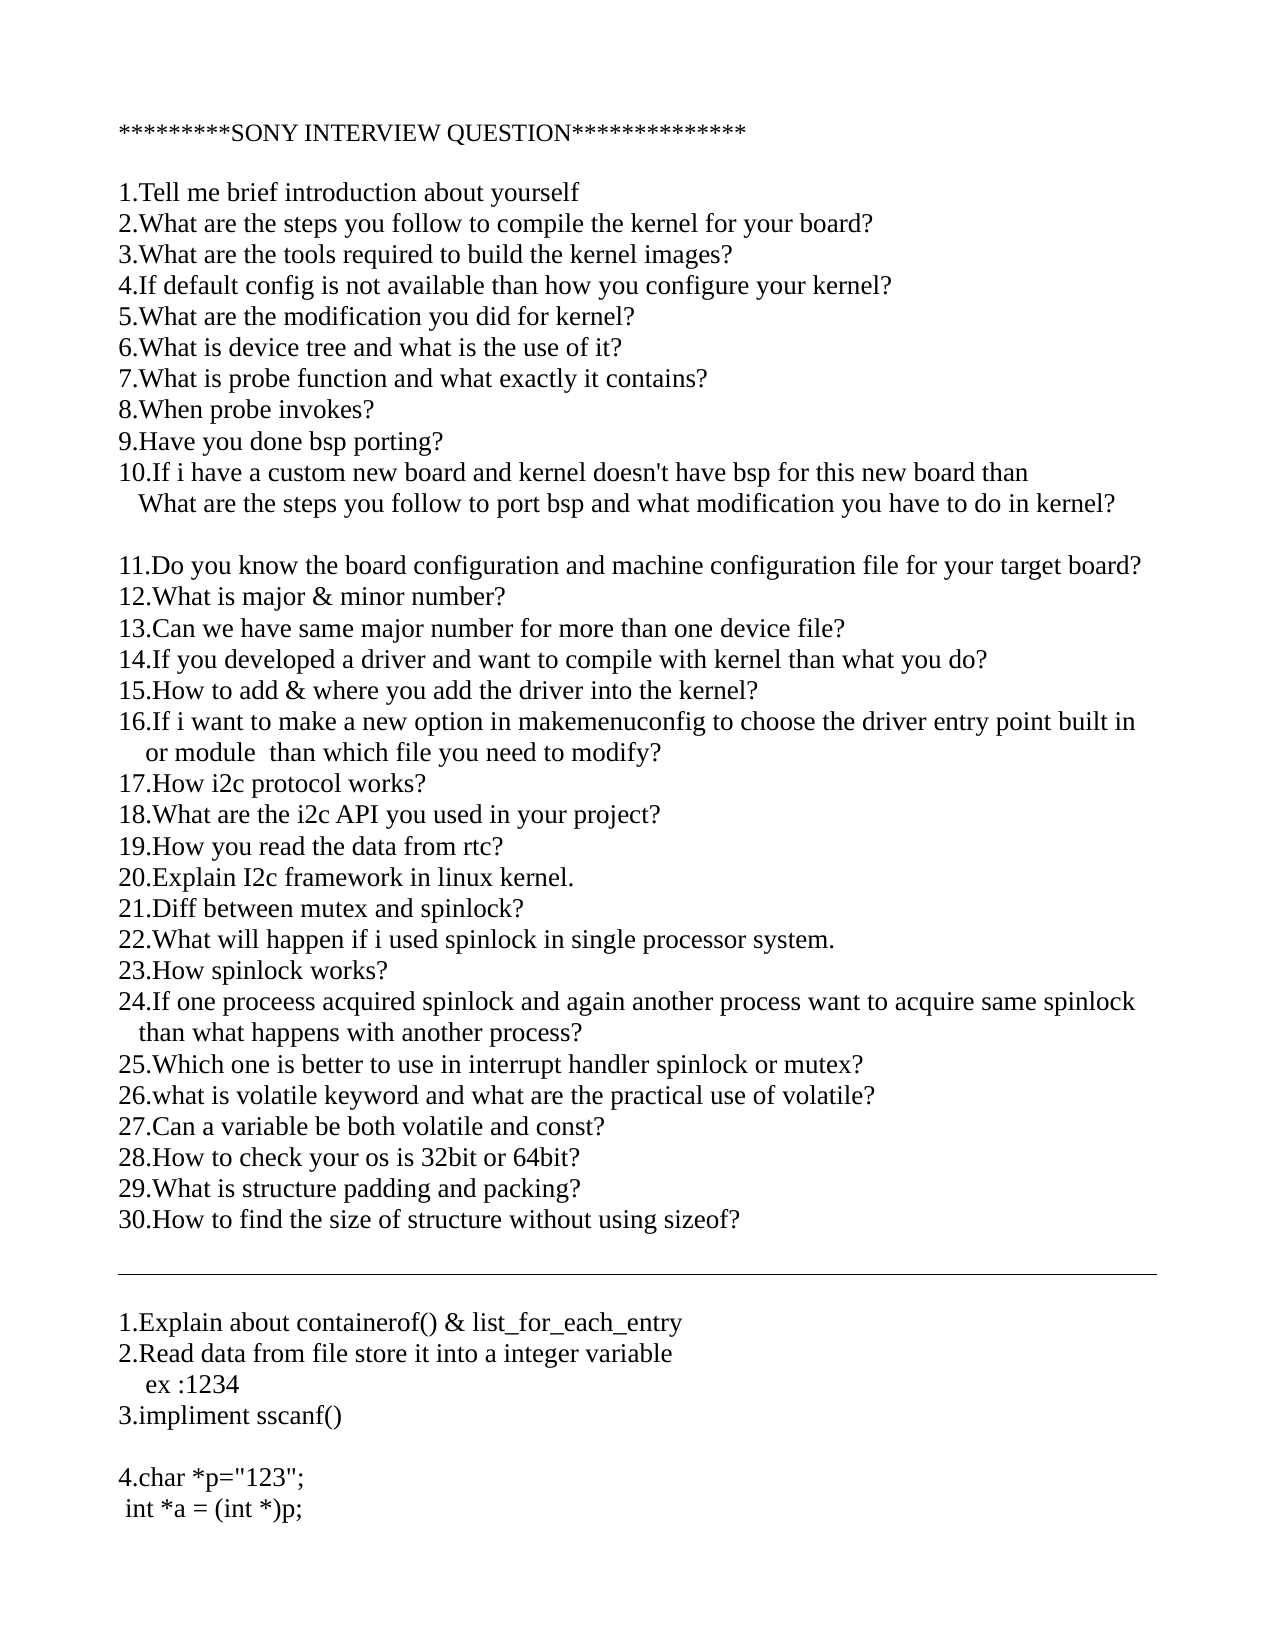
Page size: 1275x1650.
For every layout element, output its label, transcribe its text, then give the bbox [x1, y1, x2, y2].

text 5.What are the modification you did for kernel? [118, 300, 1157, 331]
text 3.What are the tools required to build the kernel images? [118, 238, 1157, 269]
text 15.How to add & where you add the driver into the kernel? [118, 674, 1157, 705]
text 9.Have you done bsp porting? [118, 425, 1157, 456]
text 12.What is major & minor number? [118, 581, 1157, 612]
text 21.Diff between mutex and spinlock? [118, 892, 1157, 923]
text 30.How to find the size of structure without using sizeof? [118, 1203, 1157, 1234]
text 2.What are the steps you follow to compile the kernel for your board? [118, 207, 1157, 238]
text 28.How to check your os is 32bit or 64bit? [118, 1141, 1157, 1172]
text 20.Explain I2c framework in linux kernel. [118, 861, 1157, 892]
text 16.If i want to make a new option in makemenuconfig to choose the driver entry point built in [118, 705, 1157, 736]
text What are the steps you follow to port bsp and what modification you have to do in kernel? [118, 487, 1157, 518]
text 10.If i have a custom new board and kernel doesn't have bsp for this new board than [118, 456, 1157, 487]
text 24.If one proceess acquired spinlock and again another process want to acquire same spinlock [118, 985, 1157, 1017]
text 7.What is probe function and what exactly it contains? [118, 362, 1157, 394]
text 4.If default config is not available than how you configure your kernel? [118, 269, 1157, 300]
text than what happens with another process? [118, 1017, 1157, 1048]
text 26.what is volatile keyword and what are the practical use of volatile? [118, 1079, 1157, 1110]
text 11.Do you know the board configuration and machine configuration file for your target board? [118, 549, 1157, 581]
text or module than which file you need to modify? [118, 736, 1157, 767]
text *********SONY INTERVIEW QUESTION************** [118, 118, 1157, 147]
text 27.Can a variable be both volatile and const? [118, 1110, 1157, 1141]
text 14.If you developed a driver and want to compile with kernel than what you do? [118, 643, 1157, 674]
text 19.How you read the data from rtc? [118, 830, 1157, 861]
text 8.When probe invokes? [118, 394, 1157, 425]
text 29.What is structure padding and packing? [118, 1172, 1157, 1203]
text 17.How i2c protocol works? [118, 767, 1157, 798]
text 25.Which one is better to use in interrupt handler spinlock or mutex? [118, 1048, 1157, 1079]
text 1.Tell me brief introduction about yourself [118, 176, 1157, 207]
text 18.What are the i2c API you used in your project? [118, 798, 1157, 830]
text 22.What will happen if i used spinlock in single processor system. [118, 923, 1157, 954]
text 1.Explain about containerof() & list_for_each_entry 2.Read data from file store it into a integer variable ex :1234 3.impliment sscanf() 4.char *p="123"; int *a = (int *)p; [118, 1306, 1157, 1524]
text 23.How spinlock works? [118, 954, 1157, 985]
text 13.Can we have same major number for more than one device file? [118, 612, 1157, 643]
text 6.What is device tree and what is the use of it? [118, 331, 1157, 362]
